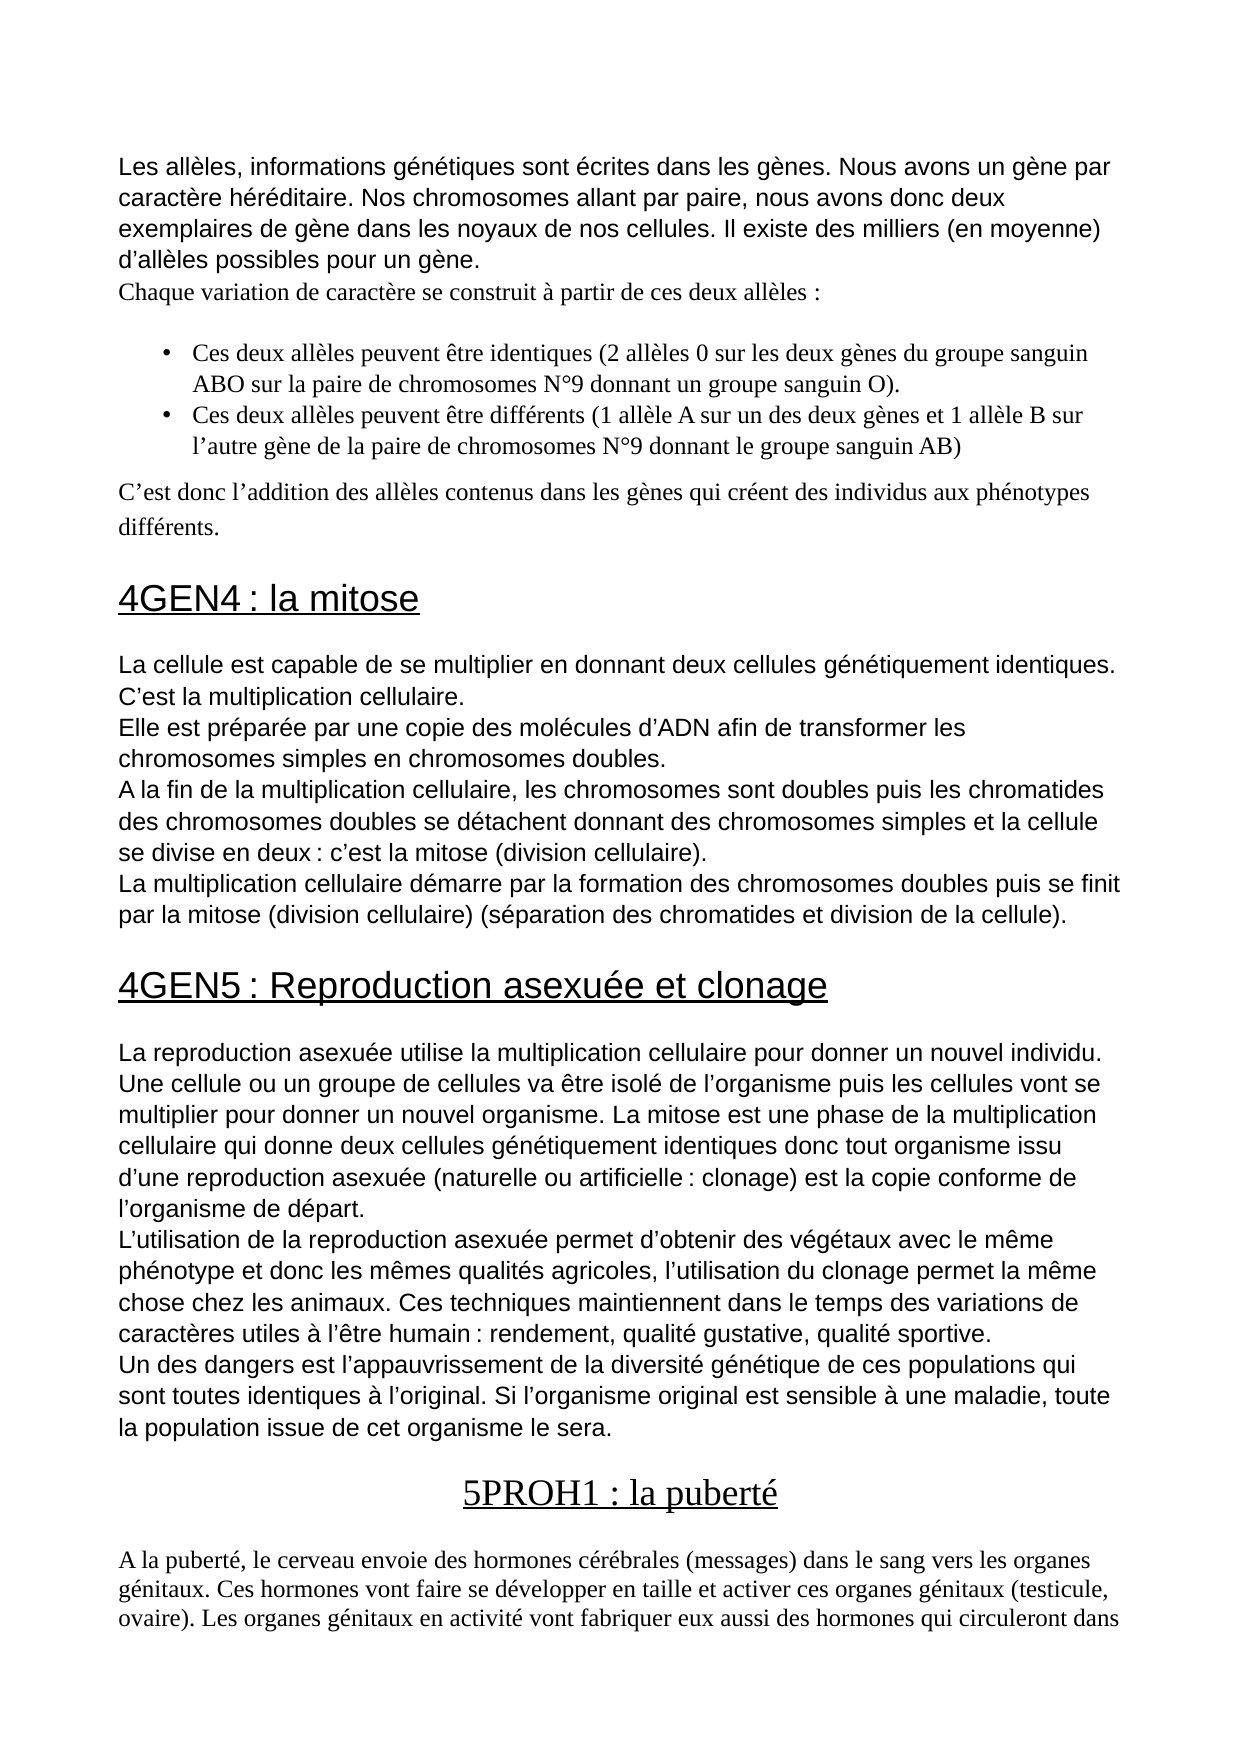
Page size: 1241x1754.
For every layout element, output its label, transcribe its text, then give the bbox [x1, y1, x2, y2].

text 4GEN5 : Reproduction asexuée et clonage [118, 958, 1122, 1006]
list Ces deux allèles peuvent être différents (1 allèle A sur un des deux gènes et 1 allèle B sur l’autre gène de la paire de chromosomes N°9 donnant le groupe sanguin AB) [162, 398, 1122, 460]
text La reproduction asexuée utilise la multiplication cellulaire pour donner un nouvel individu. Une cellule ou un groupe de cellules va être isolé de l’organisme puis les cellules vont se multiplier pour donner un nouvel organisme. La mitose est une phase de la multiplication cellulaire qui donne deux cellules génétiquement identiques donc tout organisme issu d’une reproduction asexuée (naturelle ou artificielle : clonage) est la copie conforme de l’organisme de départ. [118, 1035, 1122, 1222]
text La cellule est capable de se multiplier en donnant deux cellules génétiquement identiques. C’est la multiplication cellulaire. [118, 648, 1122, 710]
text L’utilisation de la reproduction asexuée permet d’obtenir des végétaux avec le même phénotype et donc les mêmes qualités agricoles, l’utilisation du clonage permet la même chose chez les animaux. Ces techniques maintiennent dans le temps des variations de caractères utiles à l’être humain : rendement, qualité gustative, qualité sportive. [118, 1222, 1122, 1347]
list Ces deux allèles peuvent être identiques (2 allèles 0 sur les deux gènes du groupe sanguin ABO sur la paire de chromosomes N°9 donnant un groupe sanguin O). [162, 335, 1122, 398]
text Elle est préparée par une copie des molécules d’ADN afin de transformer les chromosomes simples en chromosomes doubles. [118, 710, 1122, 773]
text A la fin de la multiplication cellulaire, les chromosomes sont doubles puis les chromatides des chromosomes doubles se détachent donnant des chromosomes simples et la cellule se divise en deux : c’est la mitose (division cellulaire). [118, 773, 1122, 867]
text La multiplication cellulaire démarre par la formation des chromosomes doubles puis se finit par la mitose (division cellulaire) (séparation des chromatides et division de la cellule). [118, 867, 1122, 929]
text ​Chaque variation de caractère se construit à partir de ces deux allèles : [118, 274, 1122, 306]
text C’est donc l’addition des allèles contenus dans les gènes qui créent des individus aux phénotypes différents. [118, 475, 1122, 542]
text A la puberté, le cerveau envoie des hormones cérébrales (messages) dans le sang vers les organes génitaux. Ces hormones vont faire se développer en taille et activer ces organes génitaux (testicule, ovaire). Les organes génitaux en activité vont fabriquer eux aussi des hormones qui circuleront dans [118, 1546, 1122, 1632]
text Un des dangers est l’appauvrissement de la diversité génétique de ces populations qui sont toutes identiques à l’original. Si l’organisme original est sensible à une maladie, toute la population issue de cet organisme le sera. [118, 1347, 1122, 1441]
text 4GEN4 : la mitose [118, 571, 1122, 619]
text 5PROH1 : la puberté [118, 1470, 1122, 1513]
text Les allèles, informations génétiques sont écrites dans les gènes. Nous avons un gène par caractère héréditaire. Nos chromosomes allant par paire, nous avons donc deux exemplaires de gène dans les noyaux de nos cellules. Il existe des milliers (en moyenne) d’allèles possibles pour un gène. [118, 149, 1122, 274]
